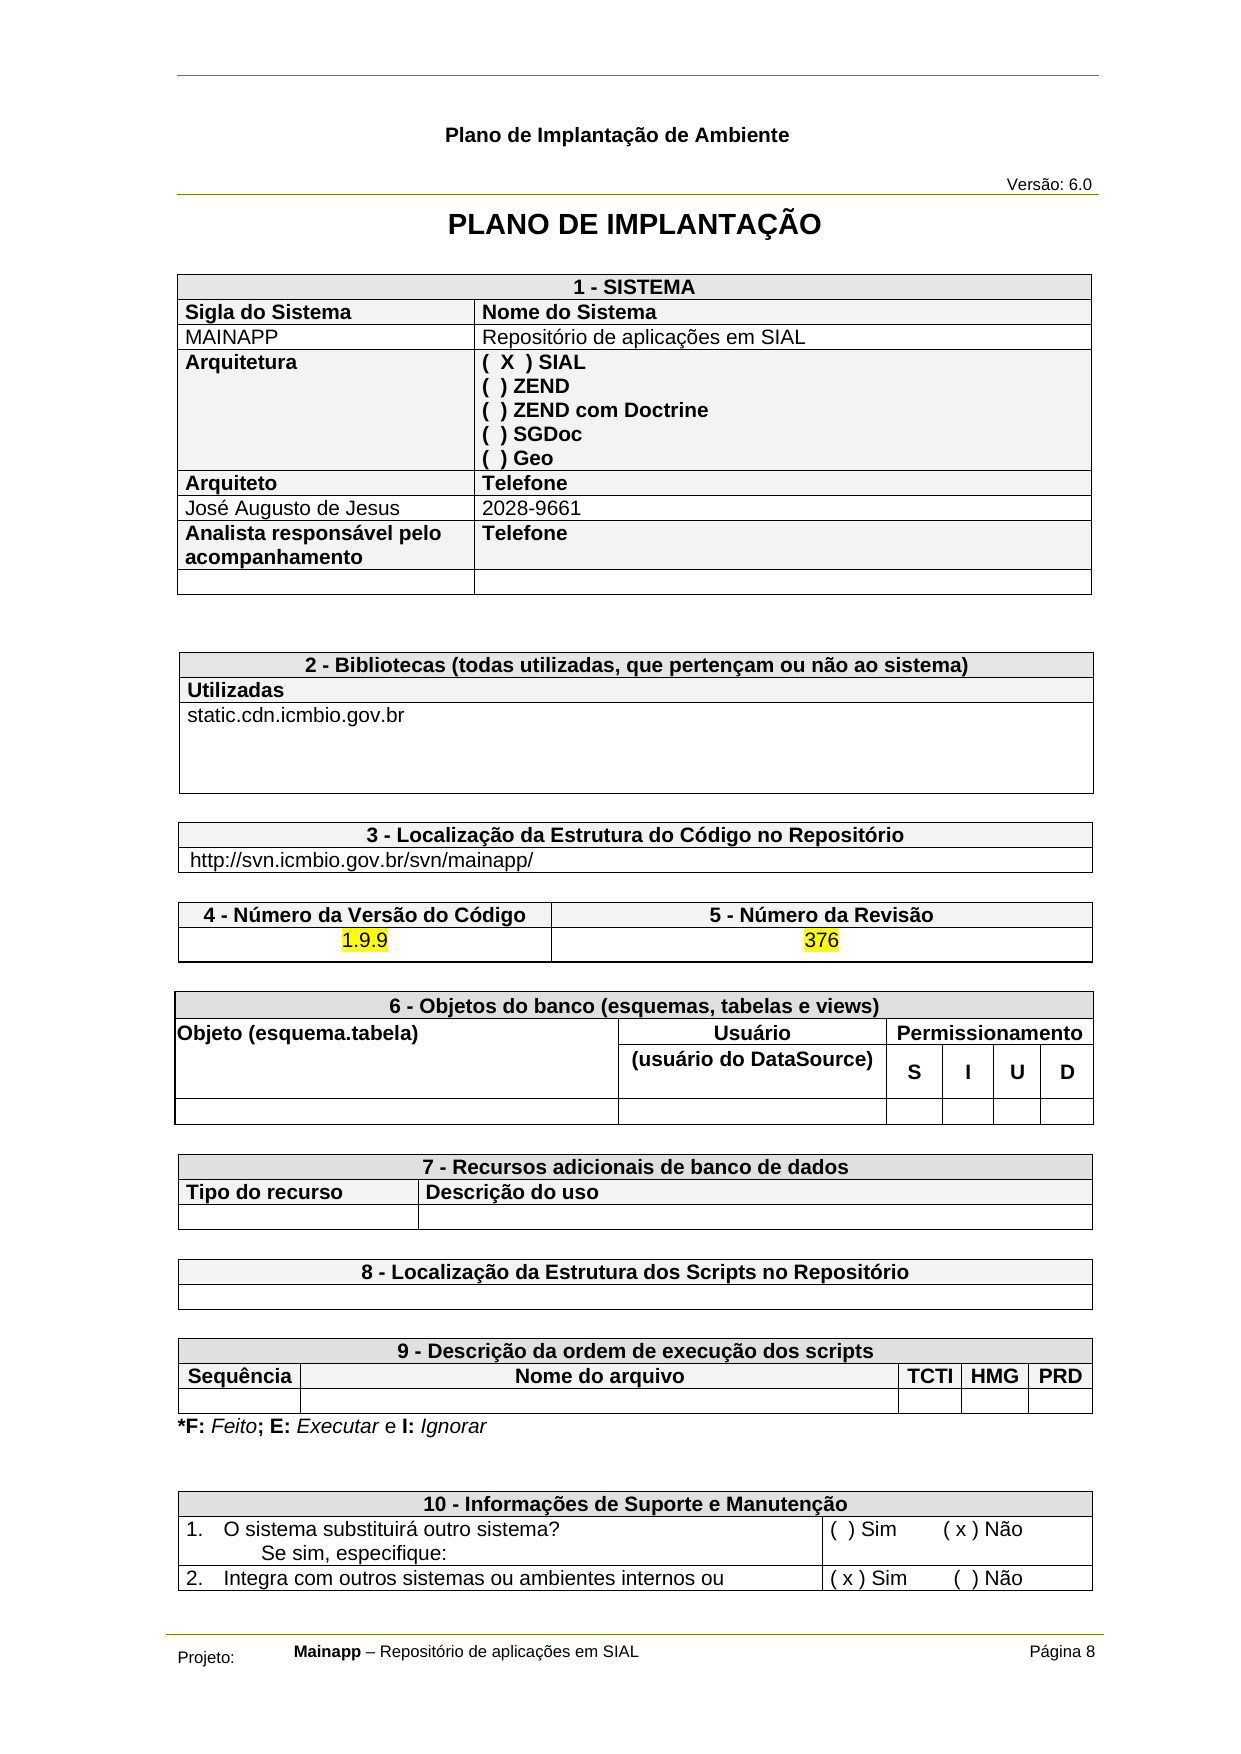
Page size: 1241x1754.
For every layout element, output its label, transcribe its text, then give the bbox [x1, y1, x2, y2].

table_cell Integra com outros sistemas ou ambientes internos ou [179, 1566, 822, 1590]
table_header 2 - Bibliotecas (todas utilizadas, que pertençam ou não ao sistema) [180, 653, 1093, 677]
table_cell MAINAPP [178, 325, 474, 349]
table_cell [619, 1099, 886, 1124]
table_cell Repositório de aplicações em SIAL [475, 325, 1091, 349]
table_cell José Augusto de Jesus [178, 496, 474, 520]
table_cell [962, 1389, 1028, 1413]
table_cell Arquiteto [178, 471, 474, 495]
table_cell Analista responsável pelo acompanhamento [178, 521, 474, 569]
table_cell [419, 1205, 1092, 1229]
table_cell [301, 1389, 898, 1413]
table_header 6 - Objetos do banco (esquemas, tabelas e views) [176, 992, 1093, 1018]
table_header 10 - Informações de Suporte e Manutenção [179, 1492, 1092, 1516]
table_cell Nome do Sistema [475, 300, 1091, 324]
table_cell U [994, 1045, 1040, 1097]
table_cell Descrição do uso [419, 1180, 1092, 1204]
table_header 1 - SISTEMA [178, 275, 1091, 299]
table_cell [179, 1285, 1092, 1308]
table_header 8 - Localização da Estrutura dos Scripts no Repositório [179, 1260, 1092, 1283]
table_cell [994, 1099, 1040, 1124]
table_header 9 - Descrição da ordem de execução dos scripts [179, 1339, 1092, 1363]
table_header 4 - Número da Versão do Código [179, 903, 551, 927]
table_cell 376 [552, 928, 1092, 961]
table_cell Utilizadas [180, 678, 1093, 702]
table_cell PRD [1029, 1364, 1092, 1388]
table_cell S [887, 1045, 942, 1097]
table_cell [178, 570, 474, 594]
table_cell [179, 1205, 418, 1229]
table_cell Arquitetura [178, 350, 474, 470]
table_cell http://svn.icmbio.gov.br/svn/mainapp/ [179, 848, 1092, 872]
table_cell static.cdn.icmbio.gov.br [180, 703, 1093, 792]
table_cell Tipo do recurso [179, 1180, 418, 1204]
table_cell 1.9.9 [179, 928, 551, 961]
table_header 3 - Localização da Estrutura do Código no Repositório [179, 823, 1092, 847]
table_cell TCTI [899, 1364, 961, 1388]
table_header 5 - Número da Revisão [552, 903, 1092, 927]
table_cell D [1041, 1045, 1093, 1097]
table_cell Telefone [475, 471, 1091, 495]
table_cell [887, 1099, 942, 1124]
text PLANO DE IMPLANTAÇÃO [177, 207, 1092, 240]
table_cell Usuário [619, 1019, 886, 1044]
table_cell [179, 1389, 300, 1413]
table_cell (usuário do DataSource) [619, 1045, 886, 1097]
table_cell [943, 1099, 993, 1124]
table_cell ( x ) Sim ( ) Não [823, 1566, 1092, 1590]
table_cell HMG [962, 1364, 1028, 1388]
table_cell [1041, 1099, 1093, 1124]
table_cell O sistema substituirá outro sistema? Se sim, especifique: [179, 1517, 822, 1565]
table_cell ( ) Sim ( x ) Não [823, 1517, 1092, 1565]
table_cell Nome do arquivo [301, 1364, 898, 1388]
table_cell [1029, 1389, 1092, 1413]
table_cell [475, 570, 1091, 594]
table_cell [899, 1389, 961, 1413]
table_cell Objeto (esquema.tabela) [176, 1019, 618, 1097]
table_cell ( X ) SIAL ( ) ZEND ( ) ZEND com Doctrine ( ) SGDoc ( ) Geo [475, 350, 1091, 470]
table_cell Telefone [475, 521, 1091, 569]
table_cell Permissionamento [887, 1019, 1093, 1044]
table_cell I [943, 1045, 993, 1097]
table_cell Sequência [179, 1364, 300, 1388]
text *F: Feito; E: Executar e I: Ignorar [177, 1414, 1092, 1438]
table_cell [176, 1099, 618, 1124]
table_cell 2028-9661 [475, 496, 1091, 520]
table_header 7 - Recursos adicionais de banco de dados [179, 1155, 1092, 1179]
table_cell Sigla do Sistema [178, 300, 474, 324]
